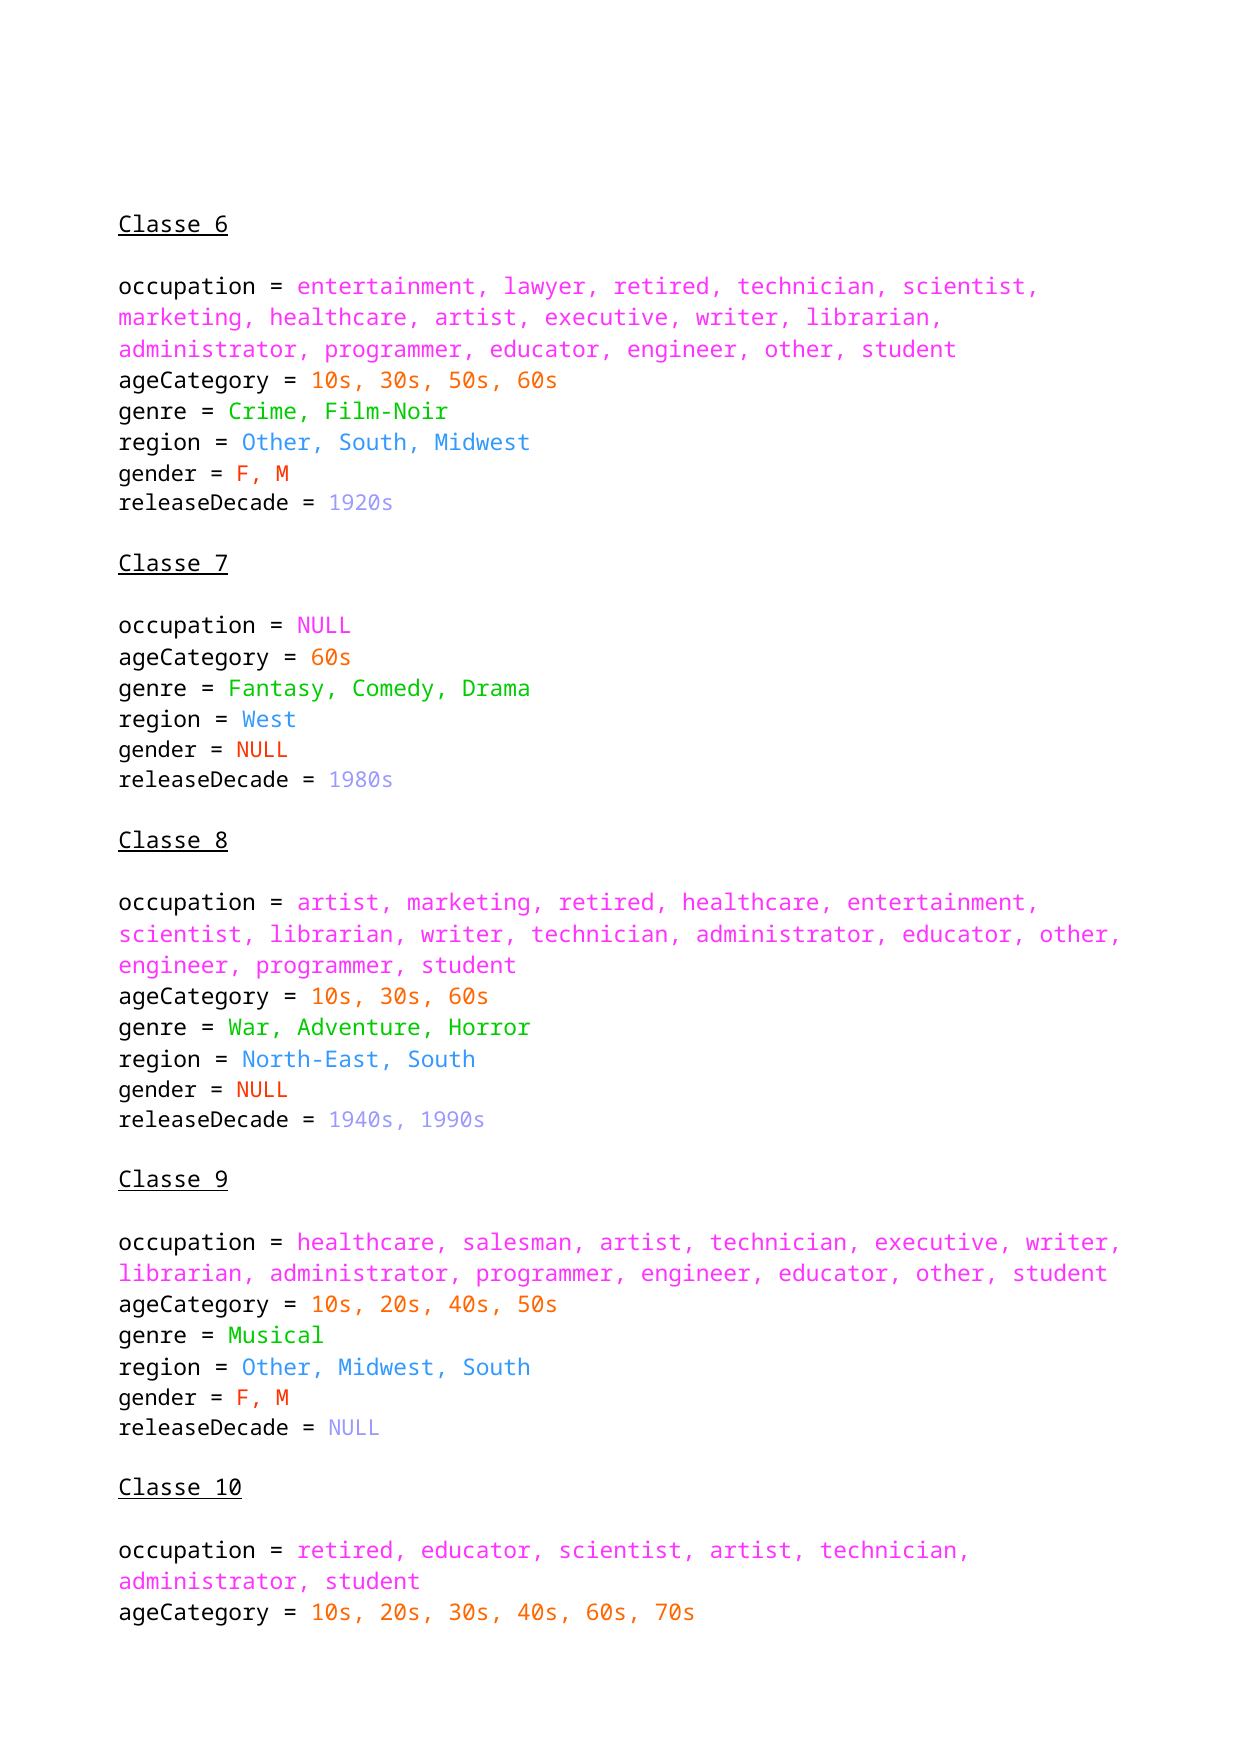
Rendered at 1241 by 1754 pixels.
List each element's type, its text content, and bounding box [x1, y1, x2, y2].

text gender = F, M [118, 457, 1122, 487]
text occupation = healthcare, salesman, artist, technician, executive, writer, librarian, administrator, programmer, engineer, educator, other, student [118, 1226, 1122, 1288]
text Classe 7 [118, 547, 1122, 578]
text genre = Fantasy, Comedy, Drama [118, 672, 1122, 703]
text ageCategory = 10s, 20s, 40s, 50s [118, 1288, 1122, 1319]
text gender = F, M [118, 1382, 1122, 1412]
text gender = NULL [118, 1074, 1122, 1103]
text releaseDecade = 1940s, 1990s [118, 1103, 1122, 1133]
text ageCategory = 10s, 30s, 50s, 60s [118, 364, 1122, 395]
text Classe 10 [118, 1471, 1122, 1502]
text releaseDecade = 1980s [118, 764, 1122, 794]
text ageCategory = 10s, 30s, 60s [118, 980, 1122, 1011]
text occupation = NULL [118, 609, 1122, 641]
text occupation = entertainment, lawyer, retired, technician, scientist, marketing, healthcare, artist, executive, writer, librarian, administrator, programmer, educator, engineer, other, student [118, 270, 1122, 364]
text region = West [118, 703, 1122, 734]
text ageCategory = 60s [118, 641, 1122, 672]
text Classe 9 [118, 1163, 1122, 1194]
text occupation = retired, educator, scientist, artist, technician, administrator, student [118, 1534, 1122, 1596]
text genre = Crime, Film-Noir [118, 395, 1122, 426]
text region = North-East, South [118, 1042, 1122, 1074]
text Classe 6 [118, 207, 1122, 239]
text region = Other, South, Midwest [118, 426, 1122, 457]
text occupation = artist, marketing, retired, healthcare, entertainment, scientist, librarian, writer, technician, administrator, educator, other, engineer, programmer, student [118, 886, 1122, 980]
text region = Other, Midwest, South [118, 1351, 1122, 1382]
text releaseDecade = 1920s [118, 487, 1122, 517]
text releaseDecade = NULL [118, 1412, 1122, 1441]
text genre = Musical [118, 1319, 1122, 1351]
text gender = NULL [118, 734, 1122, 764]
text genre = War, Adventure, Horror [118, 1011, 1122, 1042]
text Classe 8 [118, 824, 1122, 855]
text ageCategory = 10s, 20s, 30s, 40s, 60s, 70s [118, 1596, 1122, 1627]
